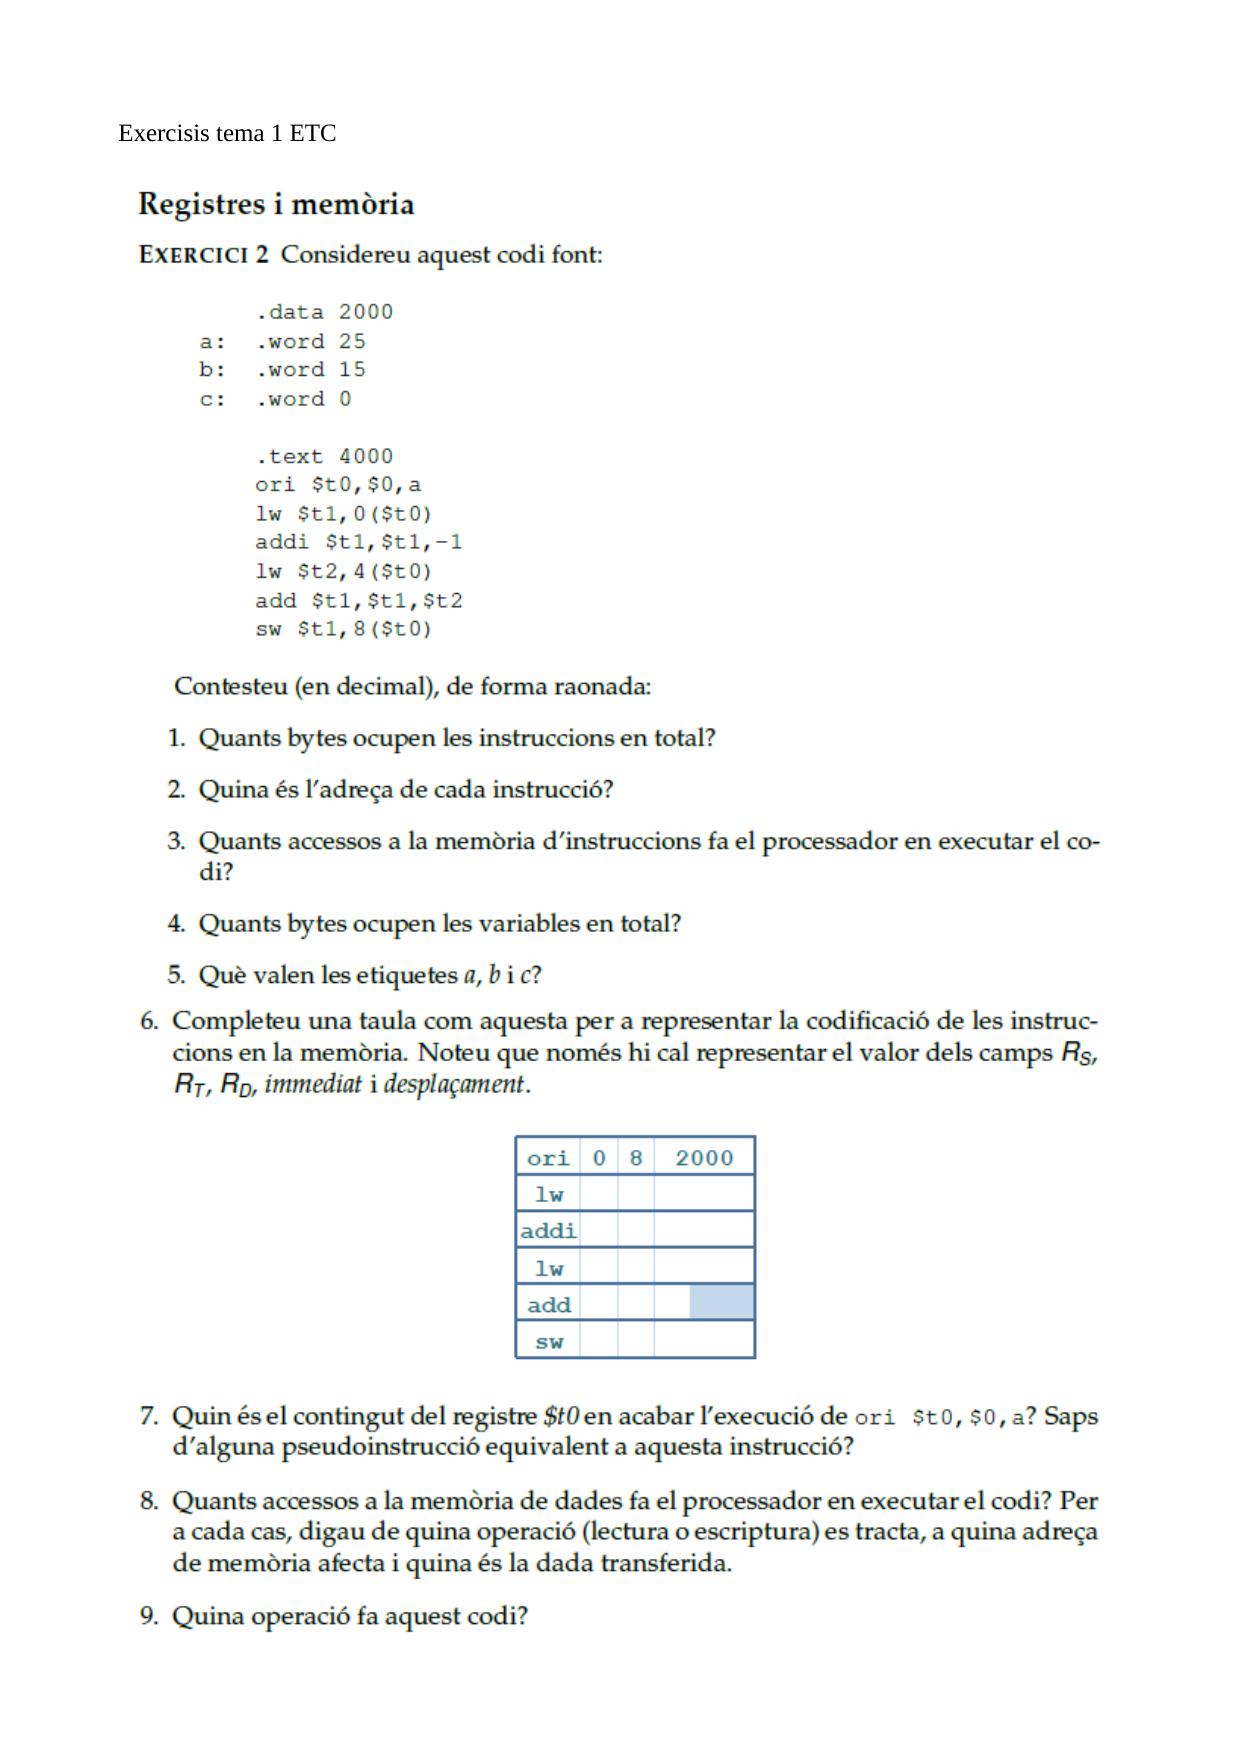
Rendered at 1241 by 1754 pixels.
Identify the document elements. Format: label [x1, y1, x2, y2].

picture [118, 176, 1123, 1667]
